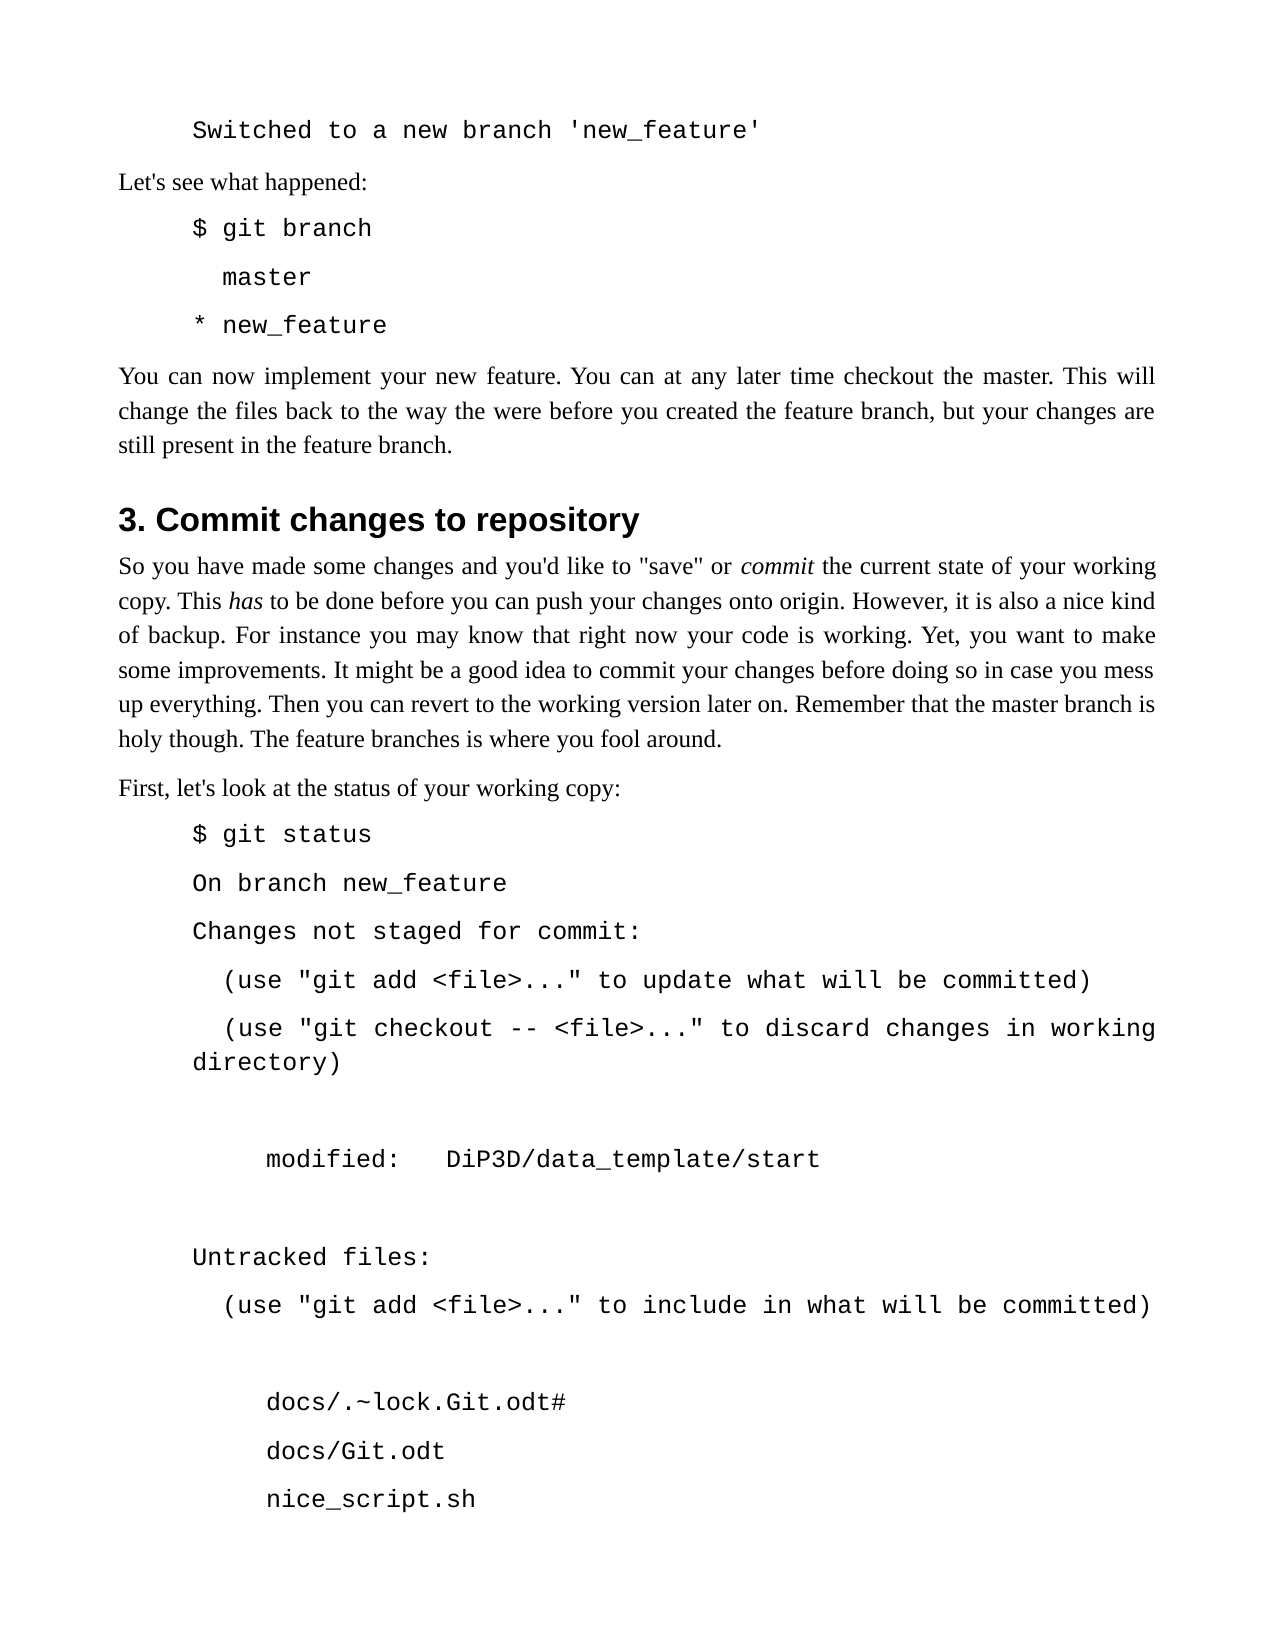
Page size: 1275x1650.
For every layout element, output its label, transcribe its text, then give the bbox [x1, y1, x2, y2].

text So you have made some changes and you'd like to "save" or commit the current state of your working copy. This has to be done before you can push your changes onto origin. However, it is also a nice kind of backup. For instance you may know that right now your code is working. Yet, you want to make some improvements. It might be a good idea to commit your changes before doing so in case you mess up everything. Then you can revert to the working version later on. Remember that the master branch is holy though. The feature branches is where you fool around. [118, 551, 1157, 752]
text docs/Git.odt [192, 1438, 1157, 1467]
text (use "git add <file>..." to include in what will be committed) [192, 1293, 1157, 1321]
text On branch new_feature [192, 870, 1157, 899]
text (use "git checkout -- <file>..." to discard changes in working directory) [192, 1016, 1157, 1078]
text master [192, 264, 1157, 293]
text docs/.~lock.Git.odt# [192, 1390, 1157, 1418]
text $ git status [192, 822, 1157, 850]
text Untracked files: [192, 1244, 1157, 1272]
text First, let's look at the status of your working copy: [118, 773, 1157, 802]
text Let's see what happened: [118, 167, 1157, 195]
text nice_script.sh [192, 1487, 1157, 1515]
text (use "git add <file>..." to update what will be committed) [192, 967, 1157, 996]
text Switched to a new branch 'new_feature' [192, 118, 1157, 146]
text Changes not staged for commit: [192, 919, 1157, 947]
text You can now implement your new feature. You can at any later time checkout the master. This will change the files back to the way the were before you created the feature branch, but your changes are still present in the feature branch. [118, 361, 1157, 459]
text * new_feature [192, 313, 1157, 341]
text modified: DiP3D/data_template/start [192, 1147, 1157, 1175]
subtitle 3. Commit changes to repository [118, 500, 1157, 539]
text $ git branch [192, 216, 1157, 244]
